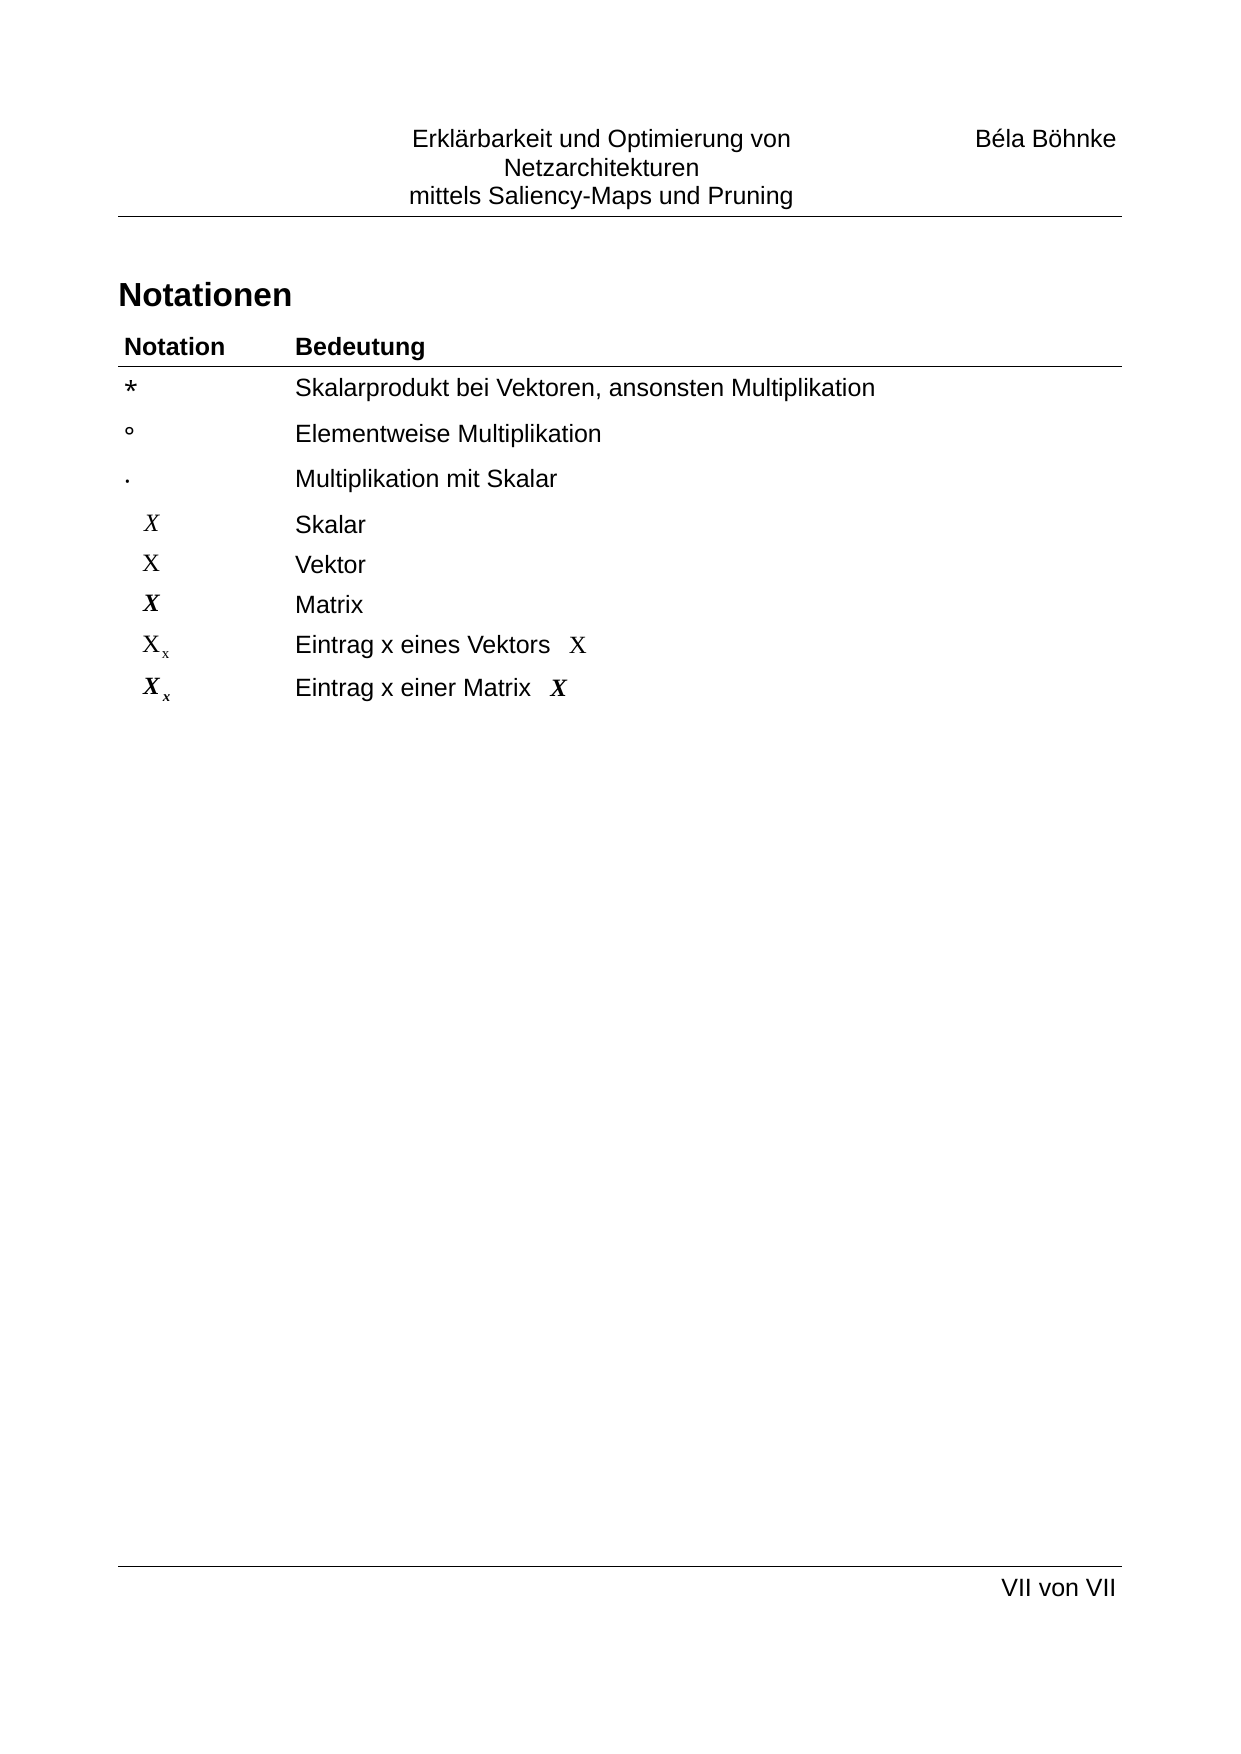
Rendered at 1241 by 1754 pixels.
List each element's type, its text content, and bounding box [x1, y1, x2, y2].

table_cell [118, 584, 289, 624]
table_cell Eintrag x einer Matrix [289, 667, 1122, 710]
table_cell * [118, 367, 289, 413]
table_cell [118, 667, 289, 710]
table_cell · [118, 458, 289, 504]
table_cell Matrix [289, 584, 1122, 624]
table_header Notation [118, 326, 289, 366]
table_cell [118, 544, 289, 584]
table_cell [118, 504, 289, 544]
table_cell Vektor [289, 544, 1122, 584]
table_cell [118, 625, 289, 667]
table_cell Skalarprodukt bei Vektoren, ansonsten Multiplikation [289, 367, 1122, 413]
table_cell Skalar [289, 504, 1122, 544]
table_cell ° [118, 413, 289, 458]
subtitle Notationen [118, 275, 1122, 313]
table_cell Elementweise Multiplikation [289, 413, 1122, 458]
table_header Bedeutung [289, 326, 1122, 366]
table_cell Multiplikation mit Skalar [289, 458, 1122, 504]
table_cell Eintrag x eines Vektors [289, 625, 1122, 667]
